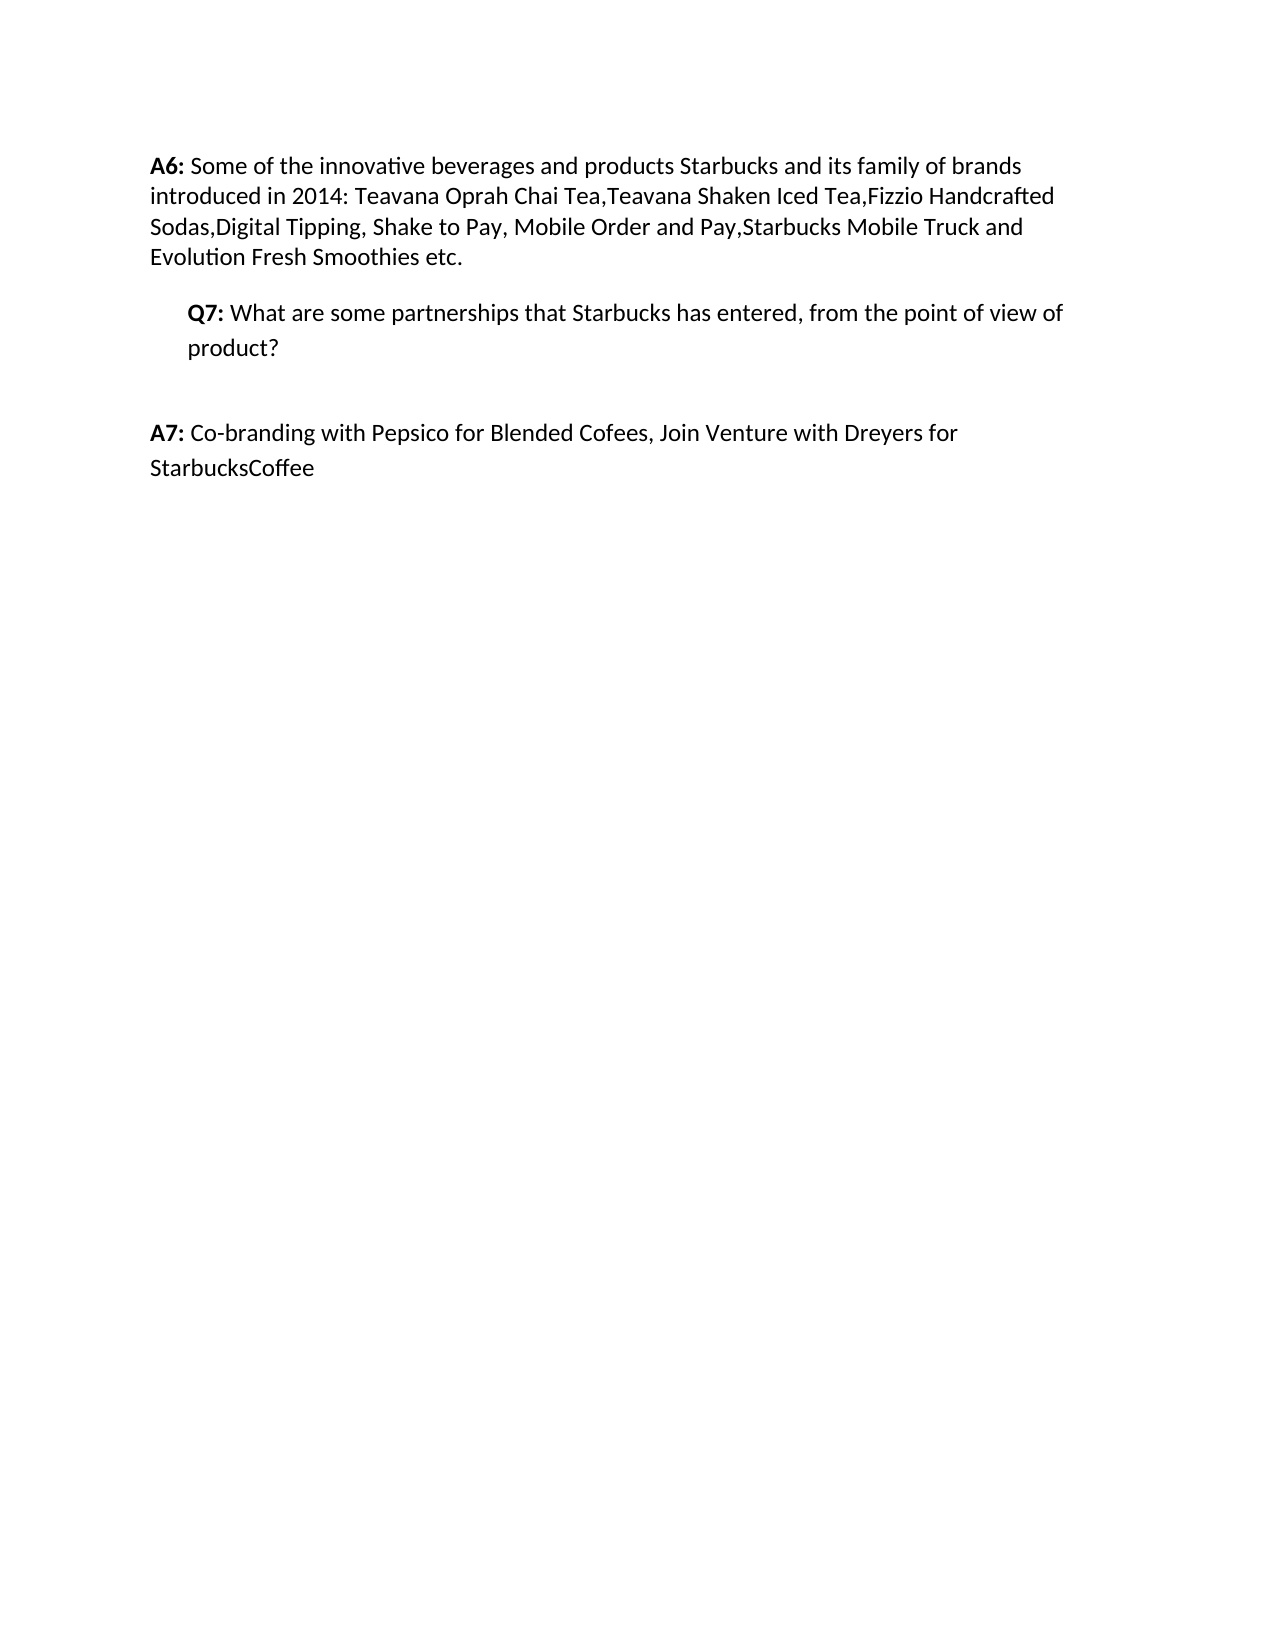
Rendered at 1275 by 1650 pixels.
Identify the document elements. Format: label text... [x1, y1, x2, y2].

text A6: Some of the innovative beverages and products Starbucks and its family of brands introduced in 2014: Teavana Oprah Chai Tea,Teavana Shaken Iced Tea,Fizzio Handcrafted Sodas,Digital Tipping, Shake to Pay, Mobile Order and Pay,Starbucks Mobile Truck and Evolution Fresh Smoothies etc. [150, 150, 1125, 272]
text A7: Co-branding with Pepsico for Blended Cofees, Join Venture with Dreyers for StarbucksCoffee [150, 417, 1125, 483]
text Q7: What are some partnerships that Starbucks has entered, from the point of view of product? [187, 297, 1125, 363]
